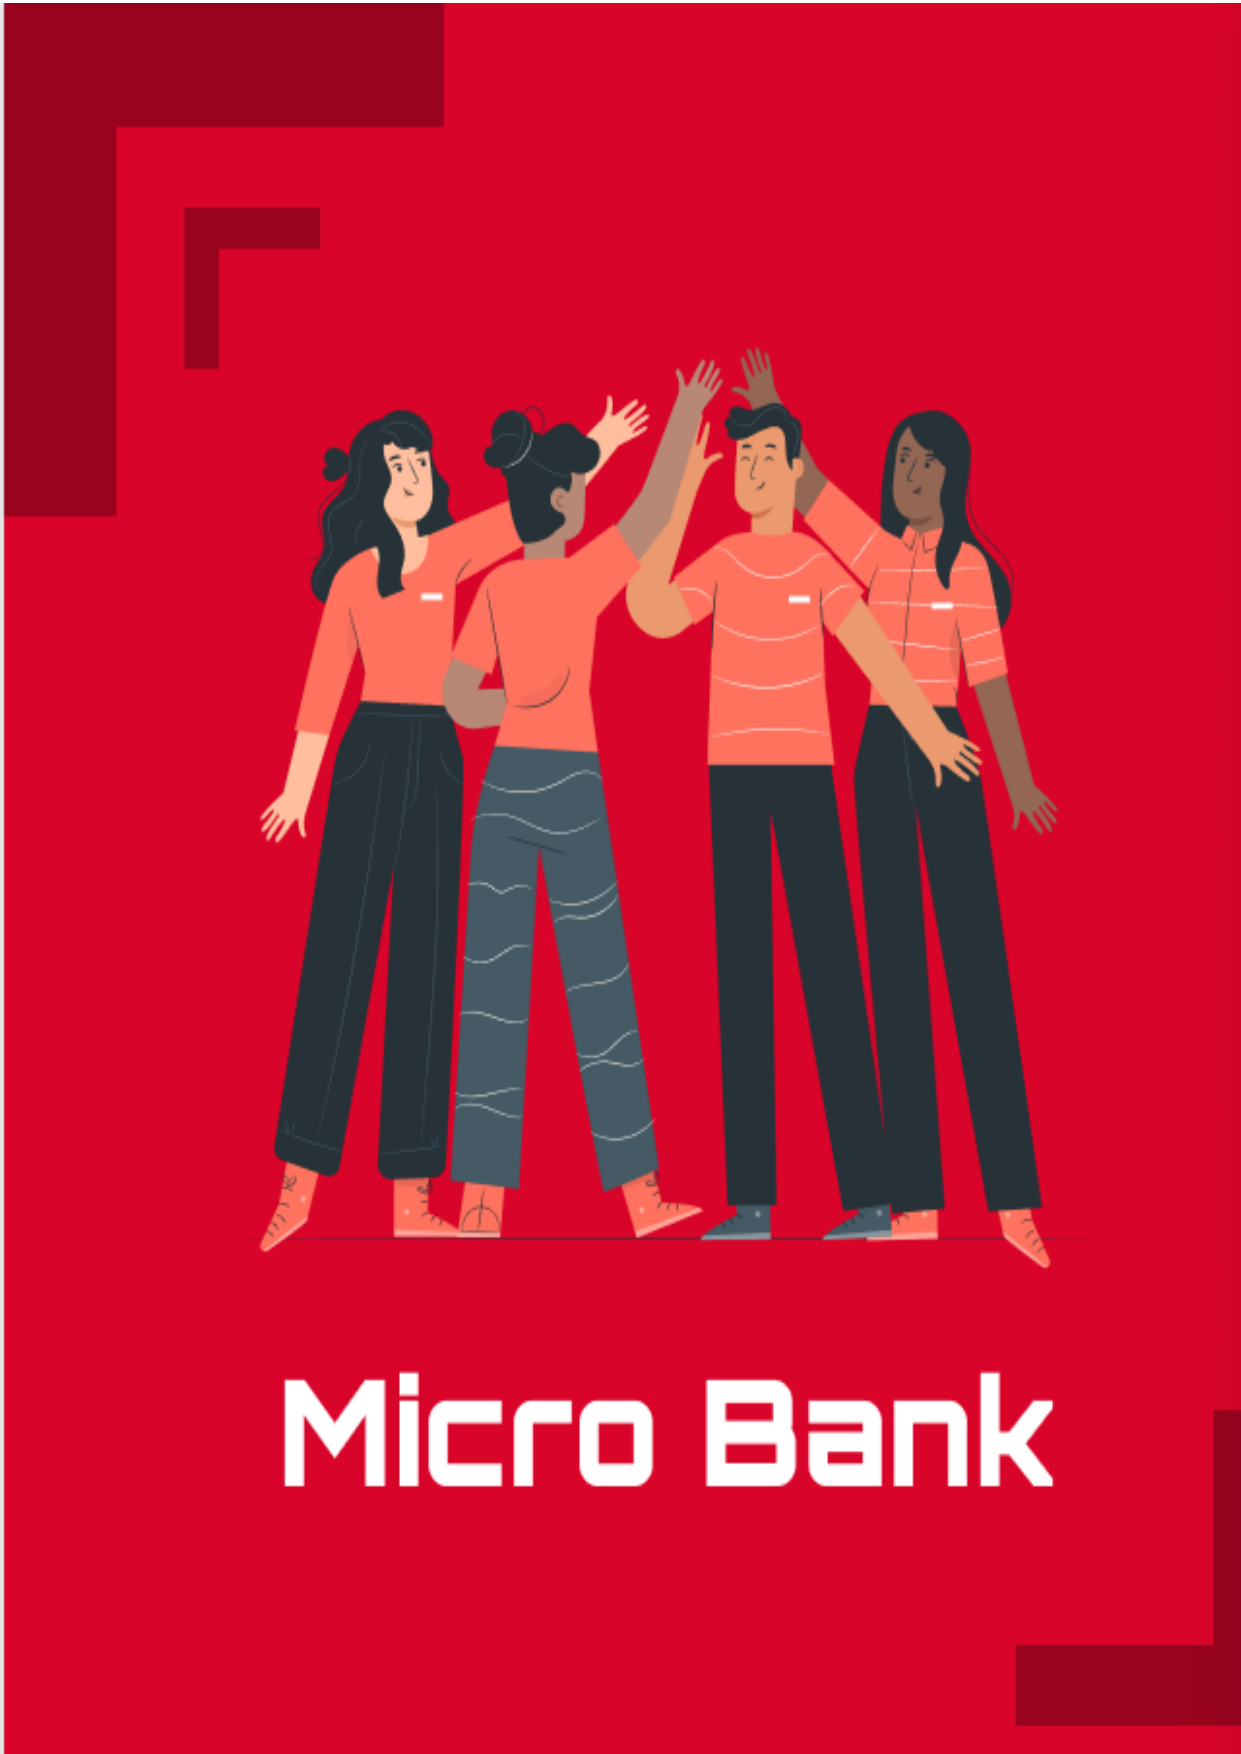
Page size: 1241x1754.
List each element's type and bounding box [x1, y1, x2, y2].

picture [0, 3, 451, 1754]
